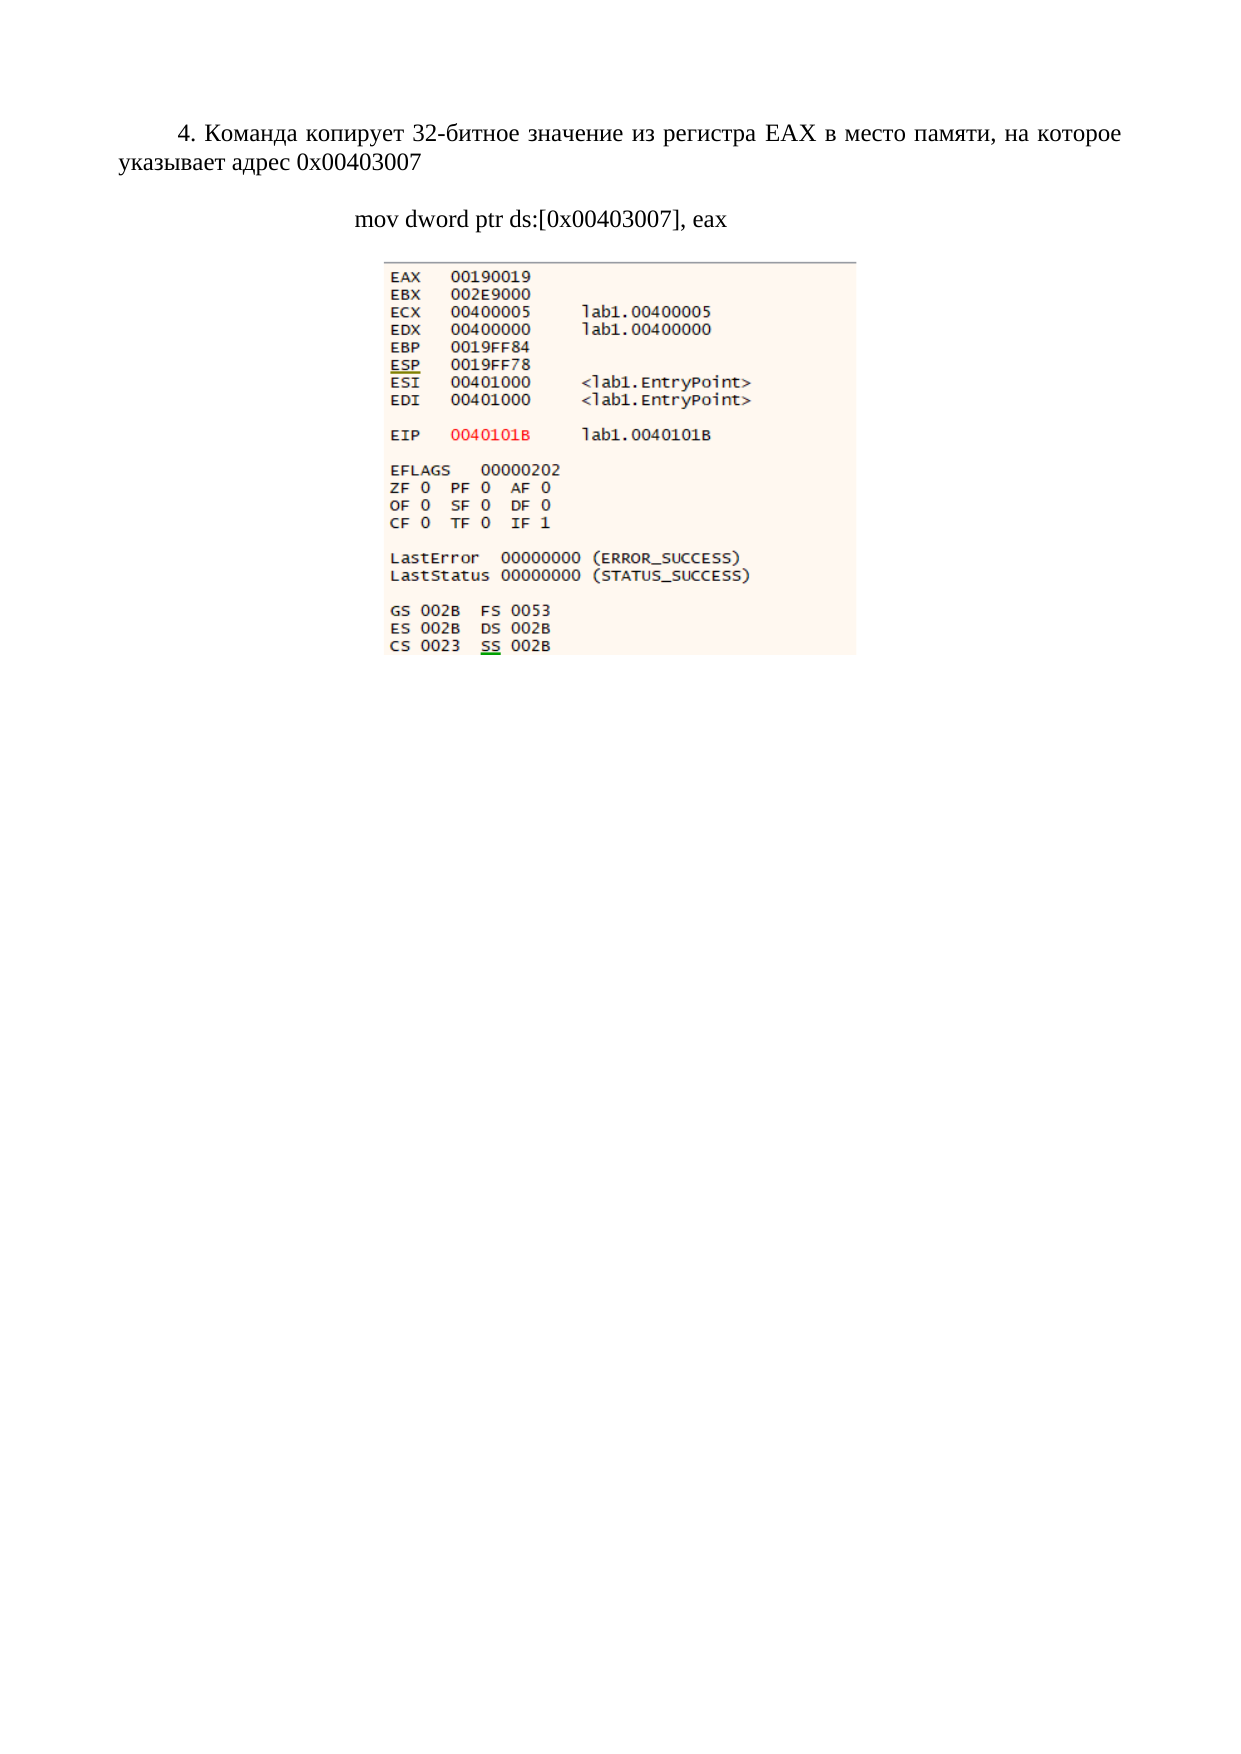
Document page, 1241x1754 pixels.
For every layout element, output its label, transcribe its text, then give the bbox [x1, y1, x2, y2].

picture [383, 261, 857, 655]
text 4. Команда копирует 32-битное значение из регистра EAX в место памяти, на которое указывает адрес 0x00403007 [118, 118, 1122, 176]
text mov dword ptr ds:[0x00403007], eax [118, 204, 1122, 233]
